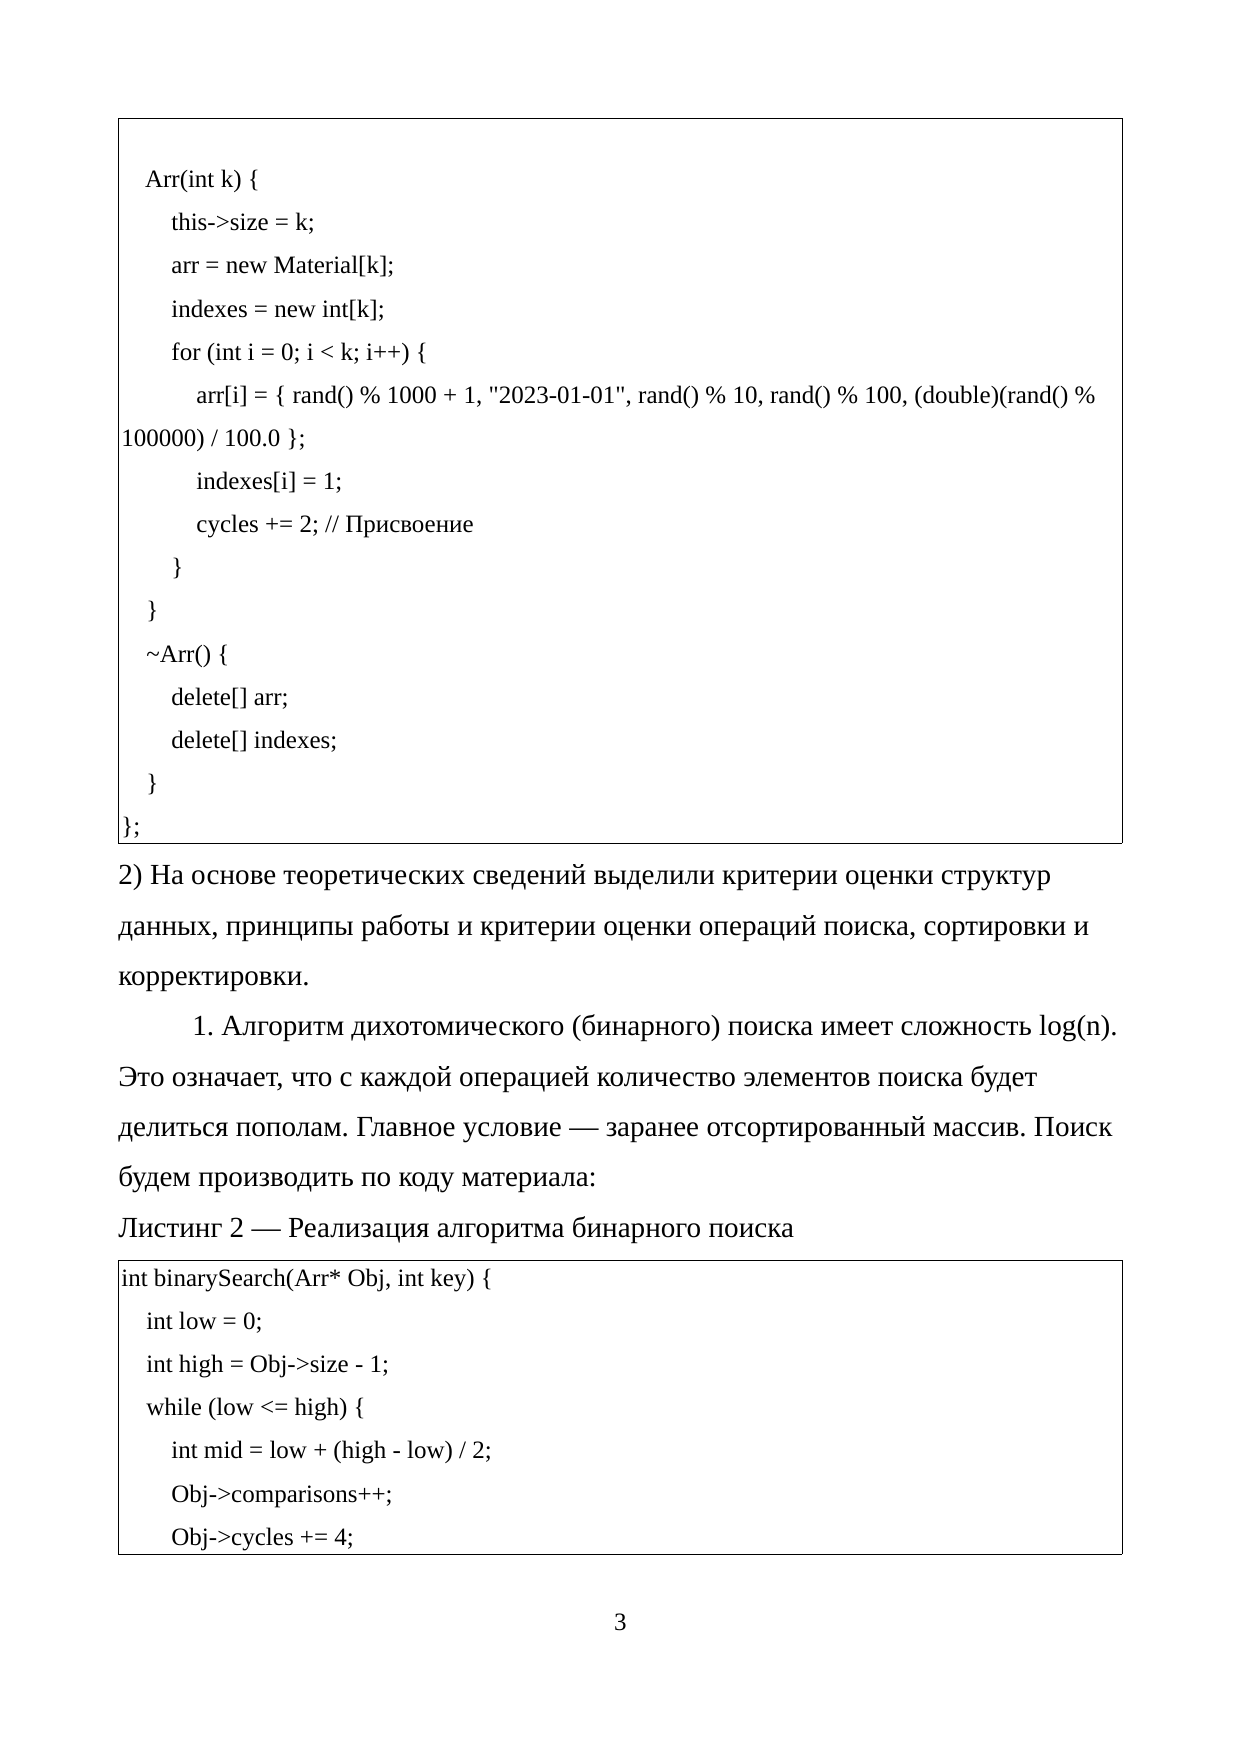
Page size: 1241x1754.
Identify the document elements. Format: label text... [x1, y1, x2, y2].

text delete[] indexes; [119, 722, 1122, 754]
text delete[] arr; [119, 679, 1122, 711]
text Obj->cycles += 4; [119, 1519, 1122, 1554]
text int binarySearch(Arr* Obj, int key) { [119, 1261, 1122, 1292]
text }; [119, 808, 1122, 843]
text } [119, 549, 1122, 581]
text while (low <= high) { [119, 1389, 1122, 1421]
text indexes = new int[k]; [119, 291, 1122, 322]
text Arr(int k) { [119, 161, 1122, 193]
text ~Arr() { [119, 636, 1122, 667]
text cycles += 2; // Присвоение [119, 506, 1122, 538]
text for (int i = 0; i < k; i++) { [119, 334, 1122, 366]
text indexes[i] = 1; [119, 463, 1122, 495]
text int low = 0; [119, 1303, 1122, 1335]
text 2) На основе теоретических сведений выделили критерии оценки структур данных, принципы работы и критерии оценки операций поиска, сортировки и корректировки. [118, 857, 1122, 992]
text this->size = k; [119, 204, 1122, 236]
text arr = new Material[k]; [119, 247, 1122, 279]
text Obj->comparisons++; [119, 1476, 1122, 1507]
text int mid = low + (high - low) / 2; [119, 1432, 1122, 1464]
text } [119, 592, 1122, 624]
text } [119, 765, 1122, 797]
text arr[i] = { rand() % 1000 + 1, "2023-01-01", rand() % 10, rand() % 100, (double)(rand() % 100000) / 100.0 }; [119, 377, 1122, 452]
text int high = Obj->size - 1; [119, 1346, 1122, 1378]
text Листинг 2 — Реализация алгоритма бинарного поиска [118, 1210, 1122, 1243]
text 1. Алгоритм дихотомического (бинарного) поиска имеет сложность log(n). Это означает, что с каждой операцией количество элементов поиска будет делиться пополам. Главное условие — заранее отсортированный массив. Поиск будем производить по коду материала: [118, 1008, 1122, 1193]
